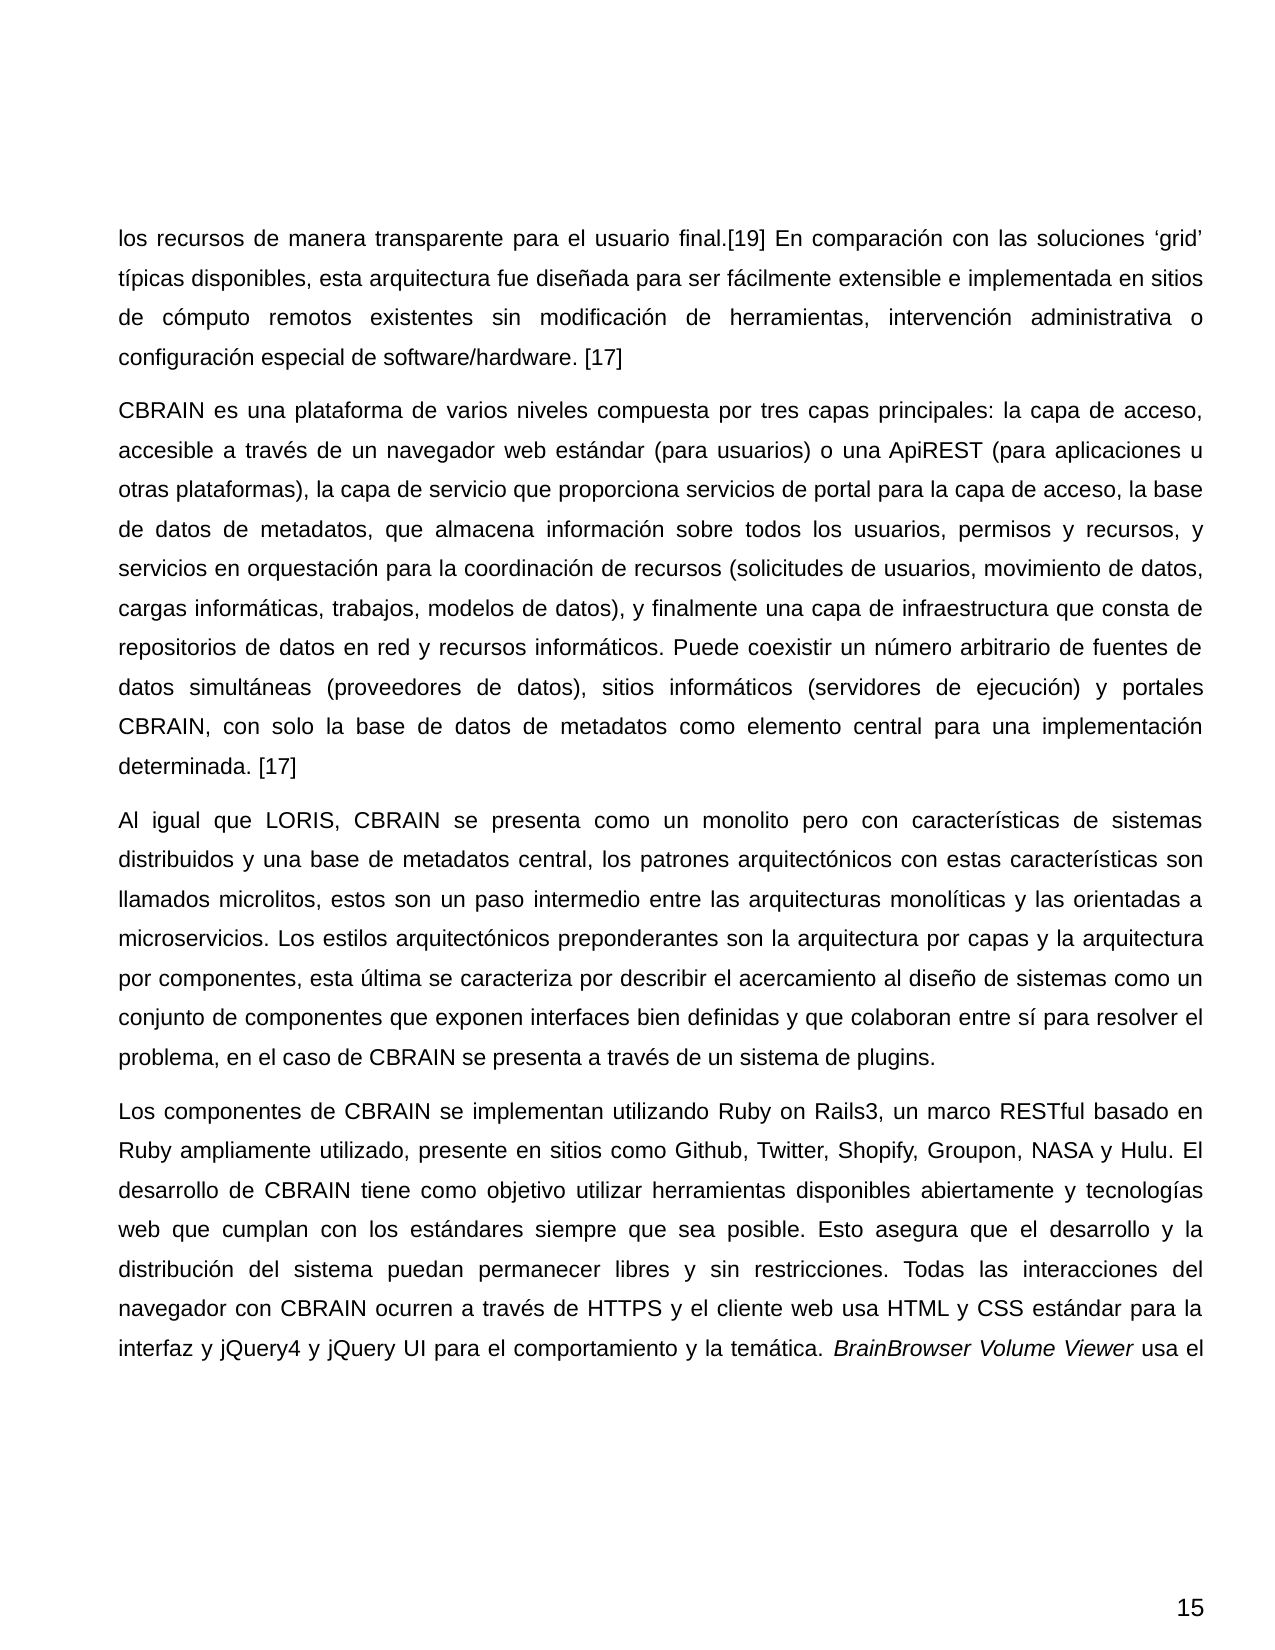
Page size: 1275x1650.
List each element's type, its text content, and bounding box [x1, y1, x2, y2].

text los recursos de manera transparente para el usuario final.[19] En comparación con las soluciones ‘grid’ típicas disponibles, esta arquitectura fue diseñada para ser fácilmente extensible e implementada en sitios de cómputo remotos existentes sin modificación de herramientas, intervención administrativa o configuración especial de software/hardware. [17] [118, 225, 1204, 370]
text Al igual que LORIS, CBRAIN se presenta como un monolito pero con características de sistemas distribuidos y una base de metadatos central, los patrones arquitectónicos con estas características son llamados microlitos, estos son un paso intermedio entre las arquitecturas monolíticas y las orientadas a microservicios. Los estilos arquitectónicos preponderantes son la arquitectura por capas y la arquitectura por componentes, esta última se caracteriza por describir el acercamiento al diseño de sistemas como un conjunto de componentes que exponen interfaces bien definidas y que colaboran entre sí para resolver el problema, en el caso de CBRAIN se presenta a través de un sistema de plugins. [118, 807, 1204, 1070]
text Los componentes de CBRAIN se implementan utilizando Ruby on Rails3, un marco RESTful basado en Ruby ampliamente utilizado, presente en sitios como Github, Twitter, Shopify, Groupon, NASA y Hulu. El desarrollo de CBRAIN tiene como objetivo utilizar herramientas disponibles abiertamente y tecnologías web que cumplan con los estándares siempre que sea posible. Esto asegura que el desarrollo y la distribución del sistema puedan permanecer libres y sin restricciones. Todas las interacciones del navegador con CBRAIN ocurren a través de HTTPS y el cliente web usa HTML y CSS estándar para la interfaz y jQuery4 y jQuery UI para el comportamiento y la temática. BrainBrowser Volume Viewer usa el [118, 1098, 1204, 1361]
text CBRAIN es una plataforma de varios niveles compuesta por tres capas principales: la capa de acceso, accesible a través de un navegador web estándar (para usuarios) o una ApiREST (para aplicaciones u otras plataformas), la capa de servicio que proporciona servicios de portal para la capa de acceso, la base de datos de metadatos, que almacena información sobre todos los usuarios, permisos y recursos, y servicios en orquestación para la coordinación de recursos (solicitudes de usuarios, movimiento de datos, cargas informáticas, trabajos, modelos de datos), y finalmente una capa de infraestructura que consta de repositorios de datos en red y recursos informáticos. Puede coexistir un número arbitrario de fuentes de datos simultáneas (proveedores de datos), sitios informáticos (servidores de ejecución) y portales CBRAIN, con solo la base de datos de metadatos como elemento central para una implementación determinada. [17] [118, 397, 1204, 779]
